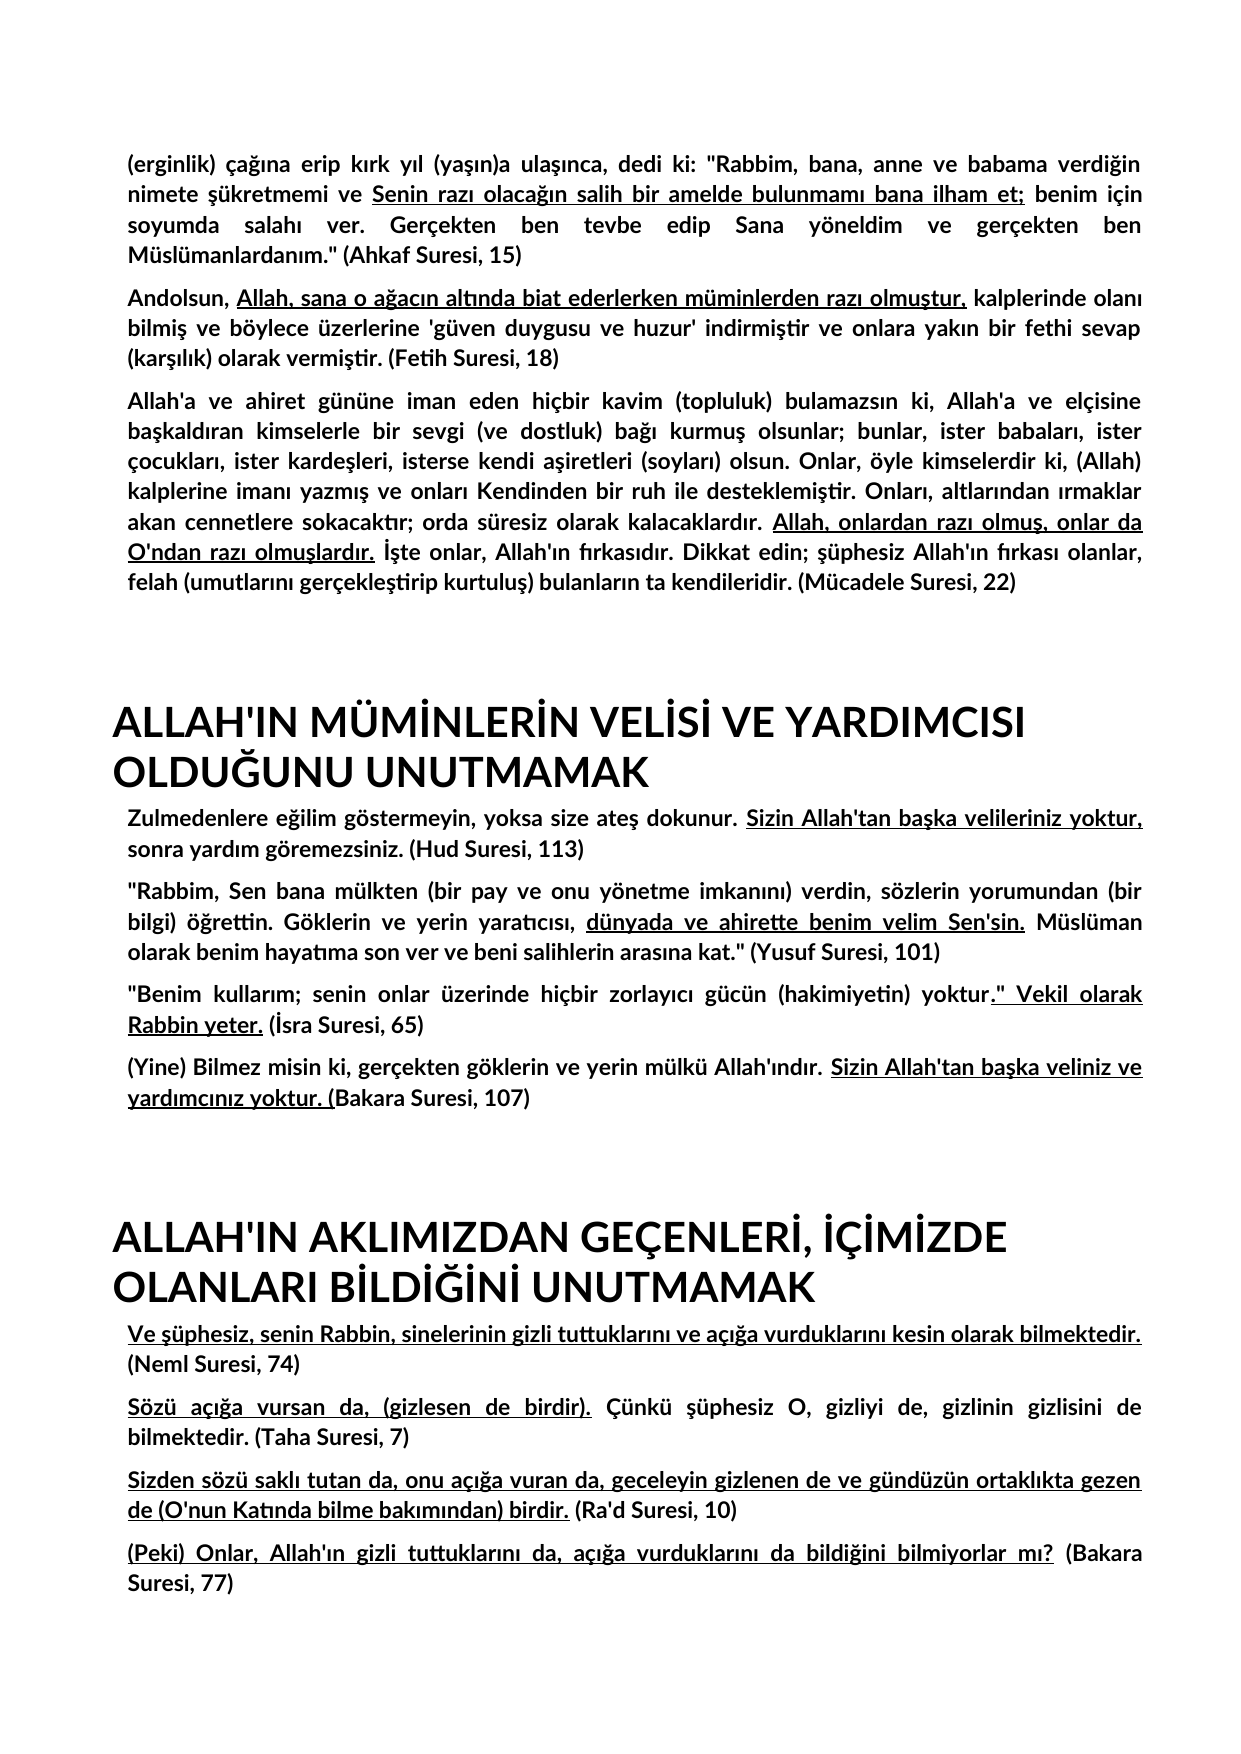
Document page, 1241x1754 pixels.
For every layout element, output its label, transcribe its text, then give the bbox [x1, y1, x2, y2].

text Sözü açığa vursan da, (gizlesen de birdir). Çünkü şüphesiz O, gizliyi de, gizlinin gizlisini de bilmektedir. (Taha Suresi, 7) [127, 1393, 1143, 1450]
text (Yine) Bilmez misin ki, gerçekten göklerin ve yerin mülkü Allah'ındır. Sizin Allah'tan başka veliniz ve yardımcınız yoktur. (Bakara Suresi, 107) [127, 1053, 1143, 1111]
text Sizden sözü saklı tutan da, onu açığa vuran da, geceleyin gizlenen de ve gündüzün ortaklıkta gezen de (O'nun Katında bilme bakımından) birdir. (Ra'd Suresi, 10) [127, 1466, 1143, 1523]
text (erginlik) çağına erip kırk yıl (yaşın)a ulaşınca, dedi ki: "Rabbim, bana, anne ve babama verdiğin nimete şükretmemi ve Senin razı olacağın salih bir amelde bulunmamı bana ilham et; benim için soyumda salahı ver. Gerçekten ben tevbe edip Sana yöneldim ve gerçekten ben Müslümanlardanım." (Ahkaf Suresi, 15) [127, 150, 1143, 268]
text Zulmedenlere eğilim göstermeyin, yoksa size ateş dokunur. Sizin Allah'tan başka velileriniz yoktur, sonra yardım göremezsiniz. (Hud Suresi, 113) [127, 804, 1143, 862]
text Allah'a ve ahiret gününe iman eden hiçbir kavim (topluluk) bulamazsın ki, Allah'a ve elçisine başkaldıran kimselerle bir sevgi (ve dostluk) bağı kurmuş olsunlar; bunlar, ister babaları, ister çocukları, ister kardeşleri, isterse kendi aşiretleri (soyları) olsun. Onlar, öyle kimselerdir ki, (Allah) kalplerine imanı yazmış ve onları Kendinden bir ruh ile desteklemiştir. Onları, altlarından ırmaklar akan cennetlere sokacaktır; orda süresiz olarak kalacaklardır. Allah, onlardan razı olmuş, onlar da O'ndan razı olmuşlardır. İşte onlar, Allah'ın fırkasıdır. Dikkat edin; şüphesiz Allah'ın fırkası olanlar, felah (umutlarını gerçekleştirip kurtuluş) bulanların ta kendileridir. (Mücadele Suresi, 22) [127, 386, 1143, 595]
text "Rabbim, Sen bana mülkten (bir pay ve onu yönetme imkanını) verdin, sözlerin yorumundan (bir bilgi) öğrettin. Göklerin ve yerin yaratıcısı, dünyada ve ahirette benim velim Sen'sin. Müslüman olarak benim hayatıma son ver ve beni salihlerin arasına kat." (Yusuf Suresi, 101) [127, 877, 1143, 965]
text Ve şüphesiz, senin Rabbin, sinelerinin gizli tuttuklarını ve açığa vurduklarını kesin olarak bilmektedir. (Neml Suresi, 74) [127, 1320, 1143, 1377]
text Andolsun, Allah, sana o ağacın altında biat ederlerken müminlerden razı olmuştur, kalplerinde olanı bilmiş ve böylece üzerlerine 'güven duygusu ve huzur' indirmiştir ve onlara yakın bir fethi sevap (karşılık) olarak vermiştir. (Fetih Suresi, 18) [127, 283, 1143, 371]
subtitle ALLAH'IN MÜMİNLERİN VELİSİ VE YARDIMCISI OLDUĞUNU UNUTMAMAK [112, 696, 1165, 796]
text "Benim kullarım; senin onlar üzerinde hiçbir zorlayıcı gücün (hakimiyetin) yoktur." Vekil olarak Rabbin yeter. (İsra Suresi, 65) [127, 980, 1143, 1038]
subtitle ALLAH'IN AKLIMIZDAN GEÇENLERİ, İÇİMİZDE OLANLARI BİLDİĞİNİ UNUTMAMAK [112, 1211, 1165, 1311]
text (Peki) Onlar, Allah'ın gizli tuttuklarını da, açığa vurduklarını da bildiğini bilmiyorlar mı? (Bakara Suresi, 77) [127, 1538, 1143, 1596]
